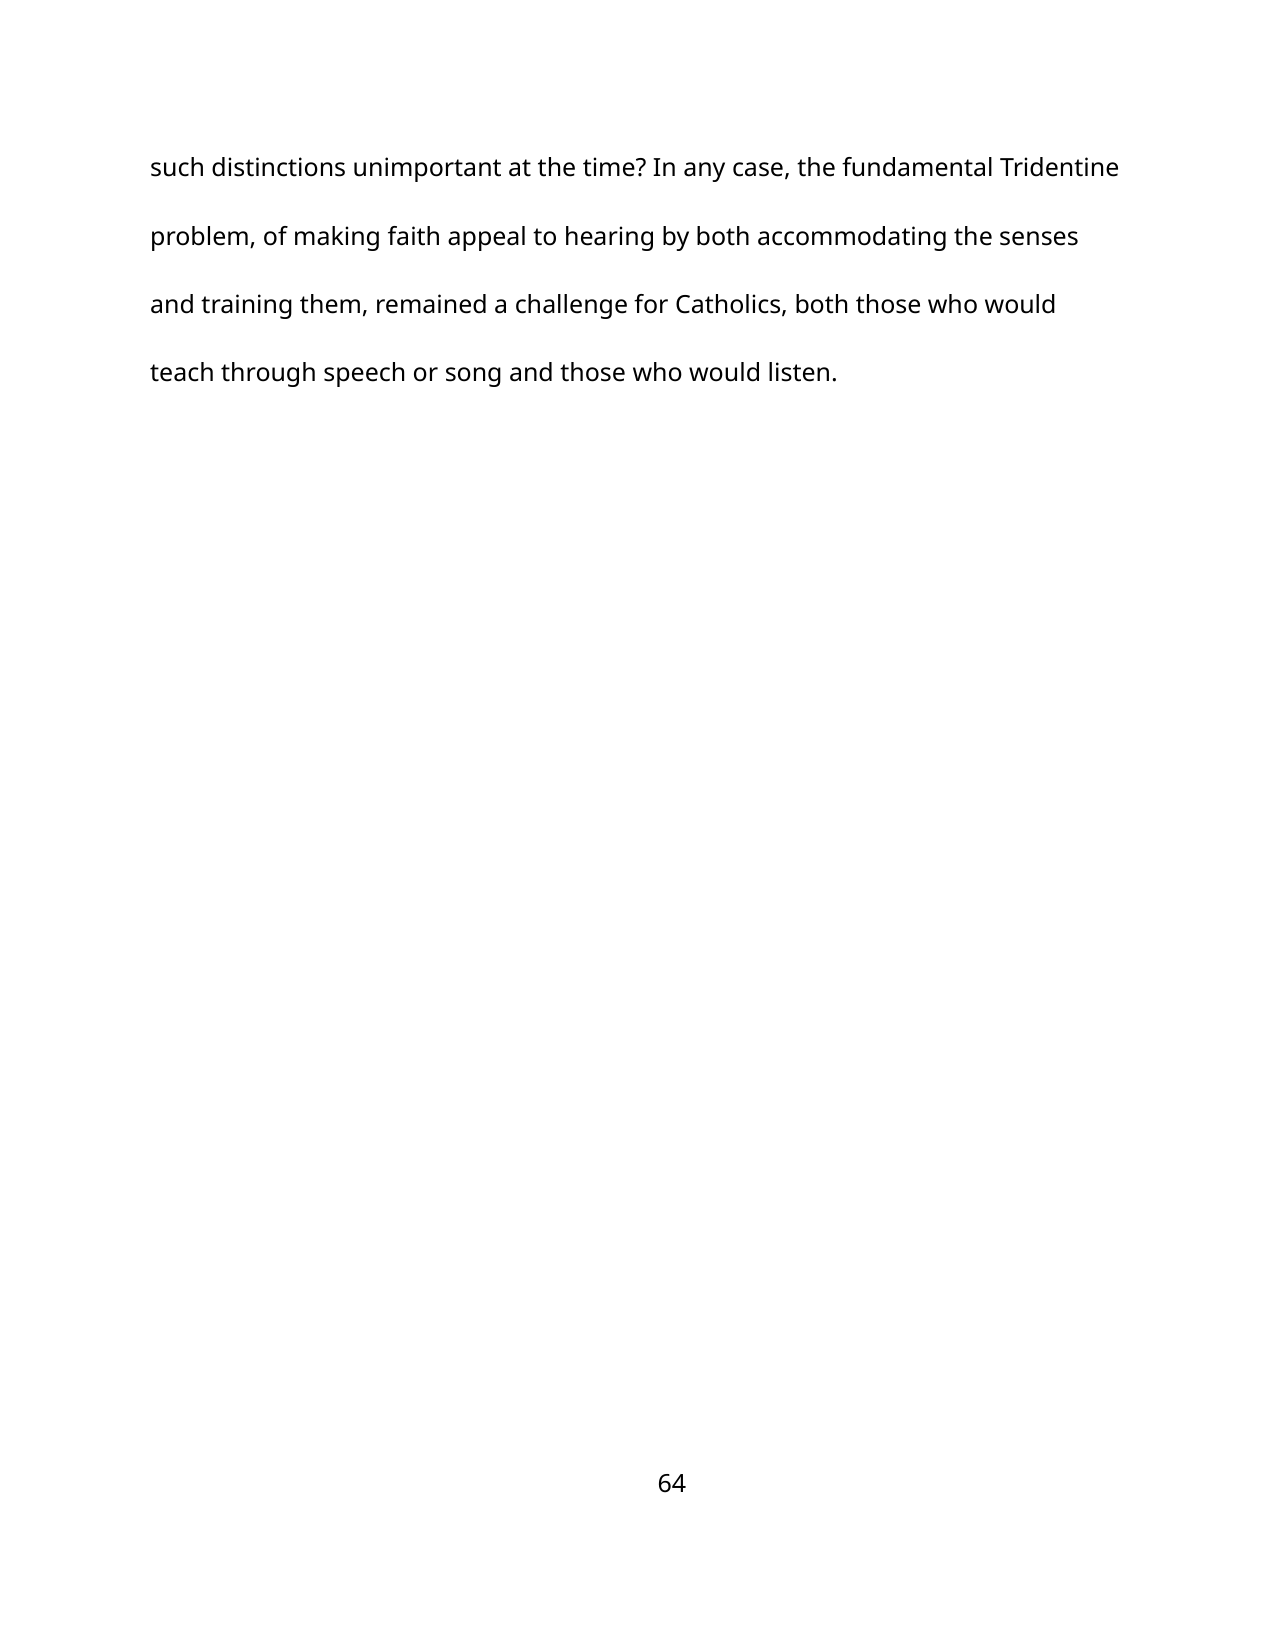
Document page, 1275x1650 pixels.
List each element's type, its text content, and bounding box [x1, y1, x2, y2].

text such distinctions unimportant at the time? In any case, the fundamental Tridentine problem, of making faith appeal to hearing by both accommodating the senses and training them, remained a challenge for Catholics, both those who would teach through speech or song and those who would listen. [150, 150, 1125, 388]
